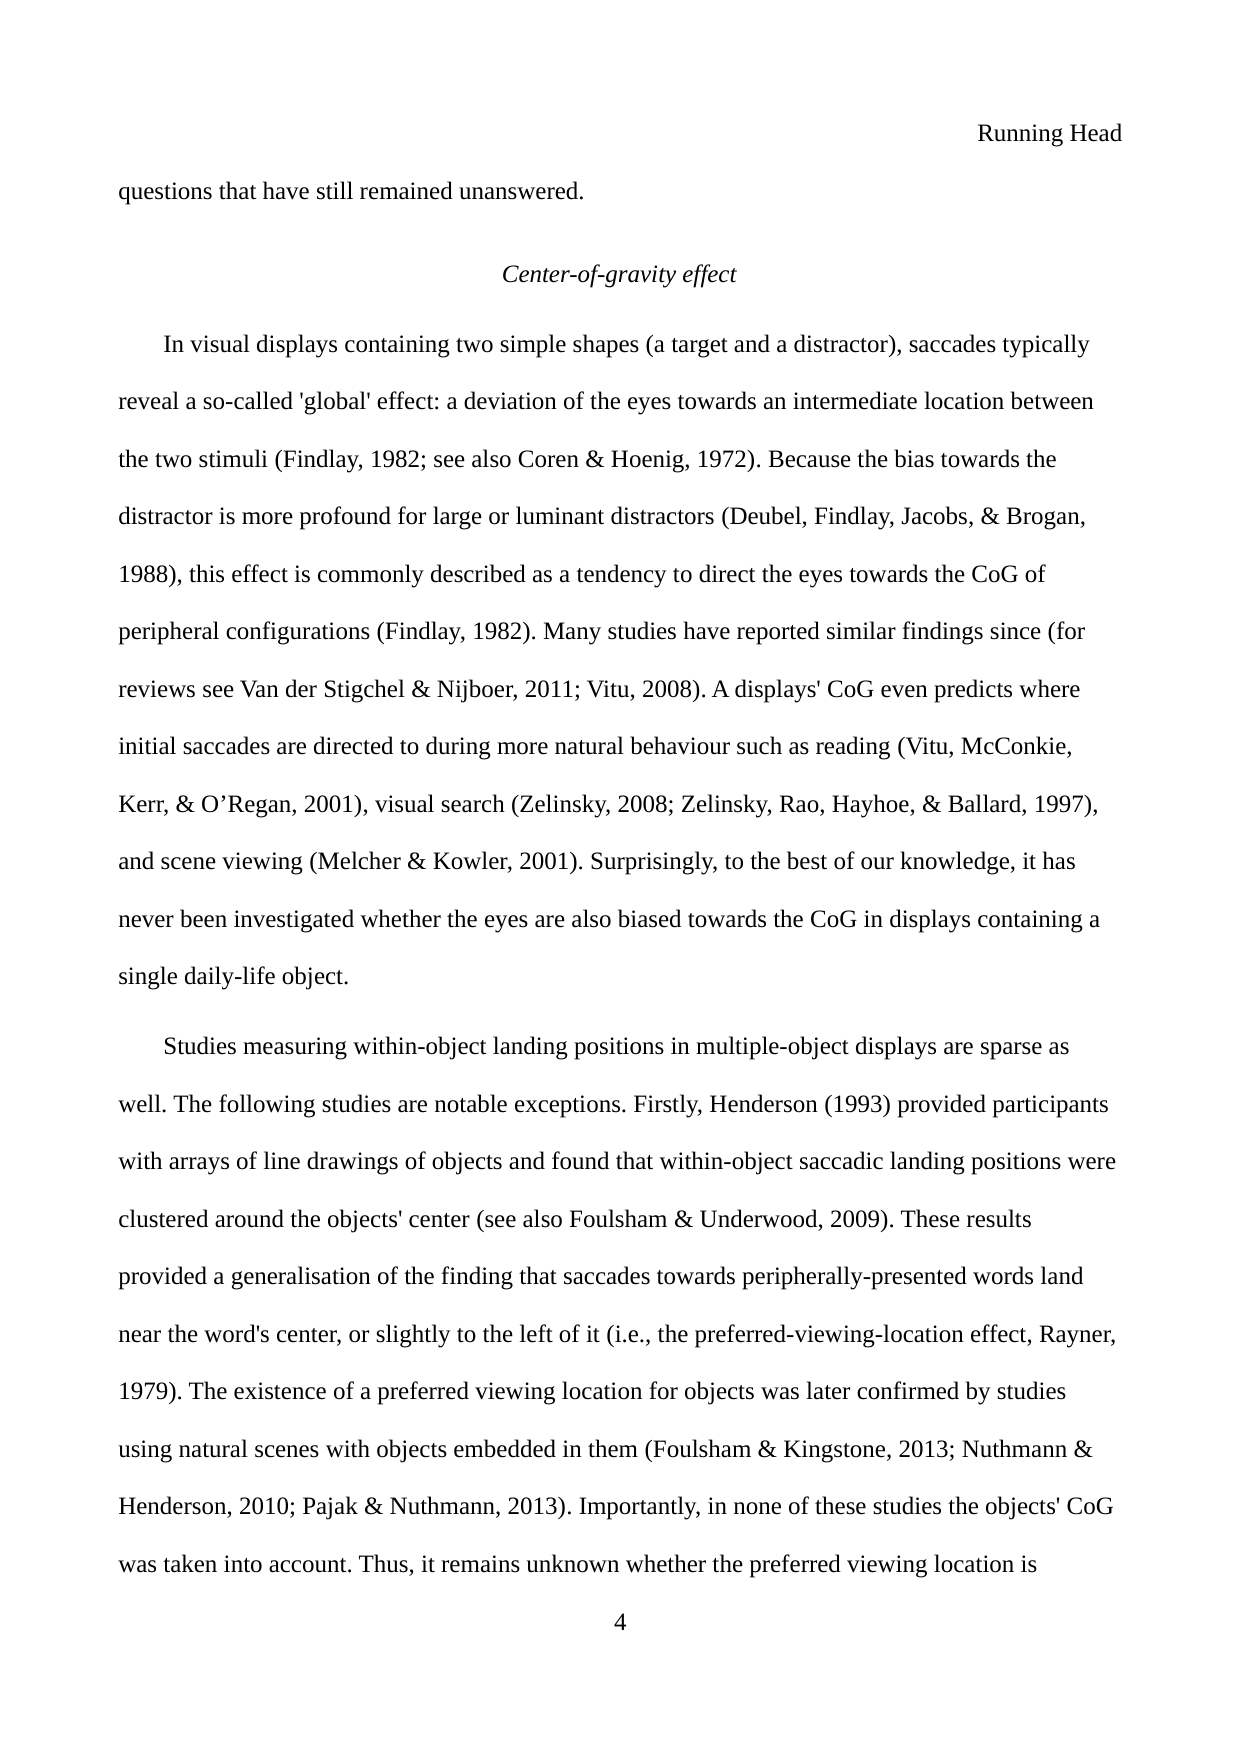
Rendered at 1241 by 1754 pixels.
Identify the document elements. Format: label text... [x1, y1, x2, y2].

text In visual displays containing two simple shapes (a target and a distractor), saccades typically reveal a so-called 'global' effect: a deviation of the eyes towards an intermediate location between the two stimuli (Findlay, 1982; see also Coren & Hoenig, 1972). Because the bias towards the distractor is more profound for large or luminant distractors (Deubel, Findlay, Jacobs, & Brogan, 1988), this effect is commonly described as a tendency to direct the eyes towards the CoG of peripheral configurations (Findlay, 1982). Many studies have reported similar findings since (for reviews see Van der Stigchel & Nijboer, 2011; Vitu, 2008). A displays' CoG even predicts where initial saccades are directed to during more natural behaviour such as reading (Vitu, McConkie, Kerr, & O’Regan, 2001), visual search (Zelinsky, 2008; Zelinsky, Rao, Hayhoe, & Ballard, 1997), and scene viewing (Melcher & Kowler, 2001). Surprisingly, to the best of our knowledge, it has never been investigated whether the eyes are also biased towards the CoG in displays containing a single daily-life object. [118, 329, 1122, 990]
subtitle Center-of-gravity effect [118, 259, 1122, 288]
text questions that have still remained unanswered. [118, 176, 1122, 205]
text Studies measuring within-object landing positions in multiple-object displays are sparse as well. The following studies are notable exceptions. Firstly, Henderson (1993) provided participants with arrays of line drawings of objects and found that within-object saccadic landing positions were clustered around the objects' center (see also Foulsham & Underwood, 2009). These results provided a generalisation of the finding that saccades towards peripherally-presented words land near the word's center, or slightly to the left of it (i.e., the preferred-viewing-location effect, Rayner, 1979). The existence of a preferred viewing location for objects was later confirmed by studies using natural scenes with objects embedded in them (Foulsham & Kingstone, 2013; Nuthmann & Henderson, 2010; Pajak & Nuthmann, 2013). Importantly, in none of these studies the objects' CoG was taken into account. Thus, it remains unknown whether the preferred viewing location is [118, 1031, 1122, 1578]
